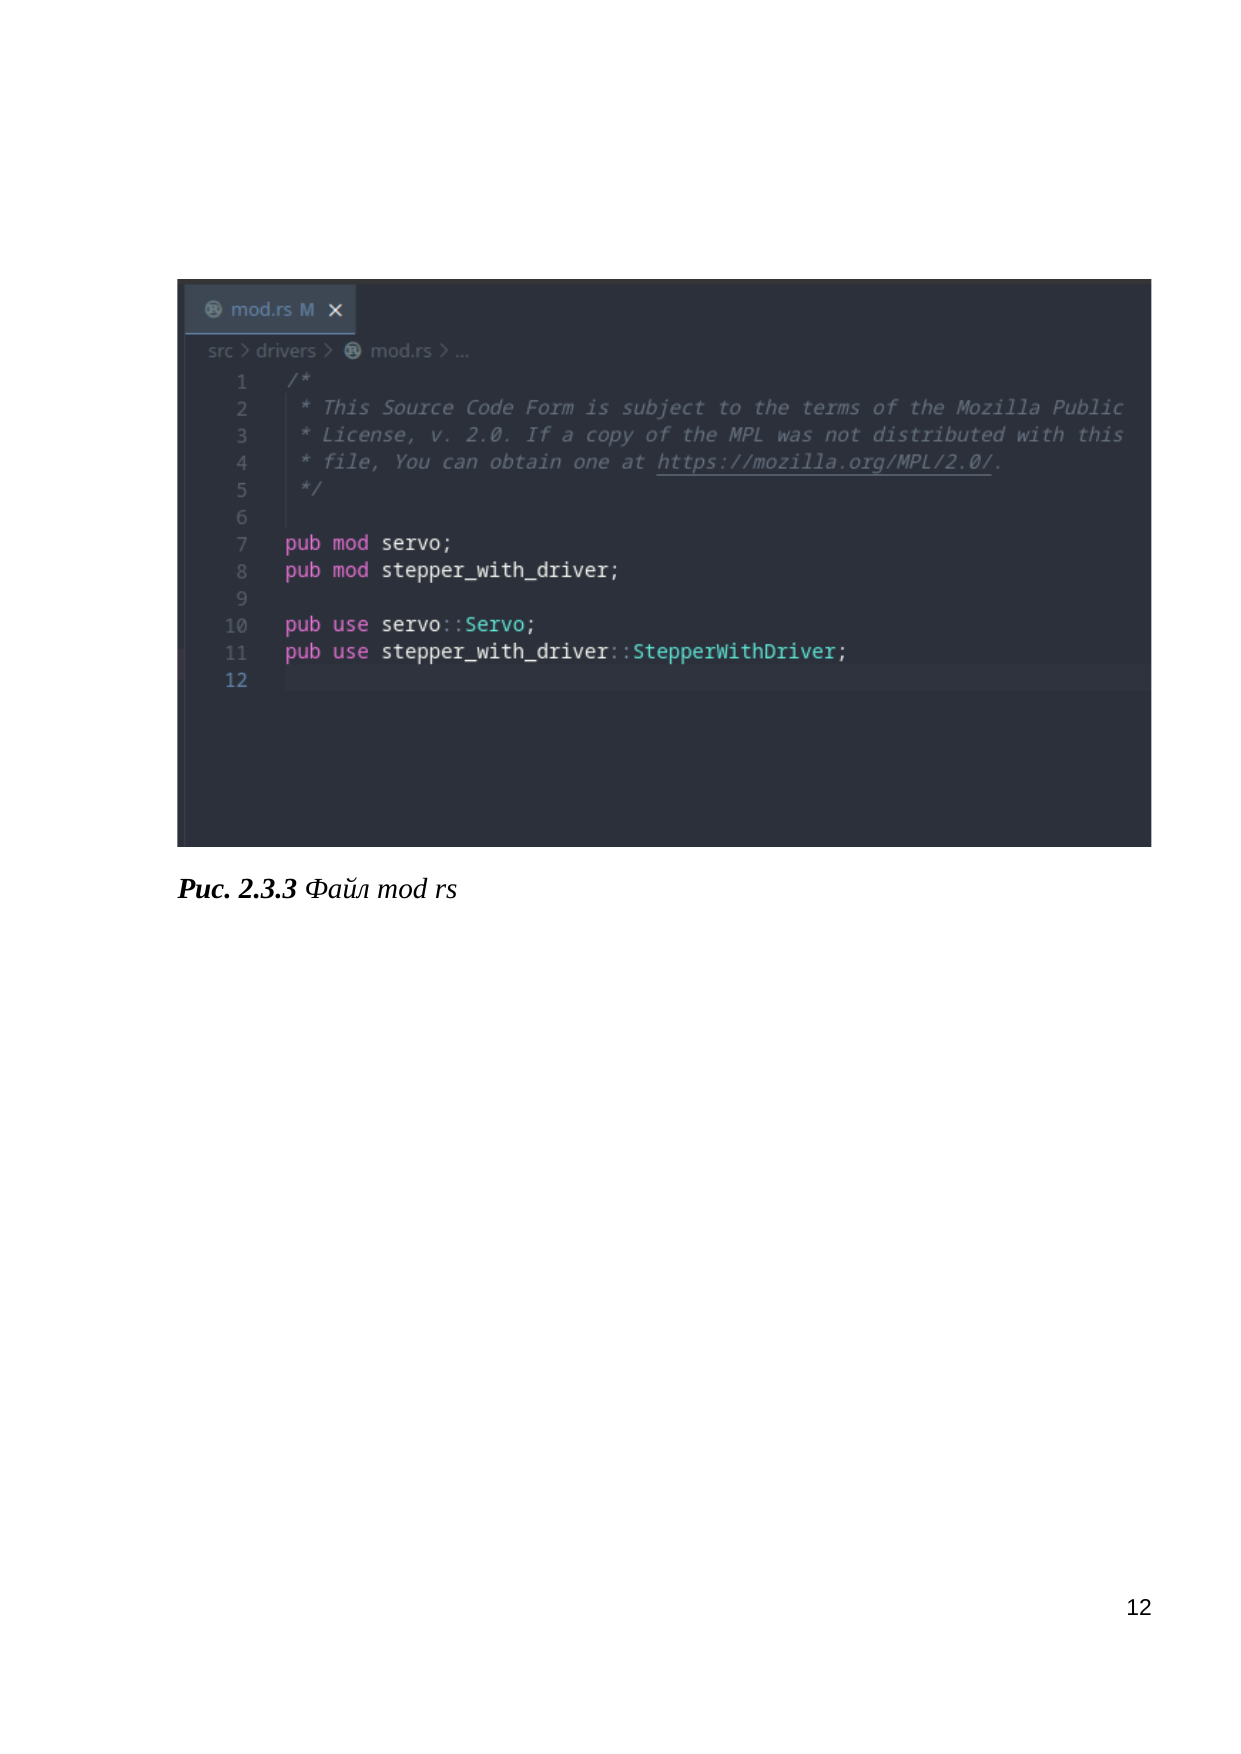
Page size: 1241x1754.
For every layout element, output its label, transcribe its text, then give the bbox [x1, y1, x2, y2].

picture [177, 279, 1152, 847]
text Рис. 2.3.3 Файл mod rs [177, 871, 1152, 904]
